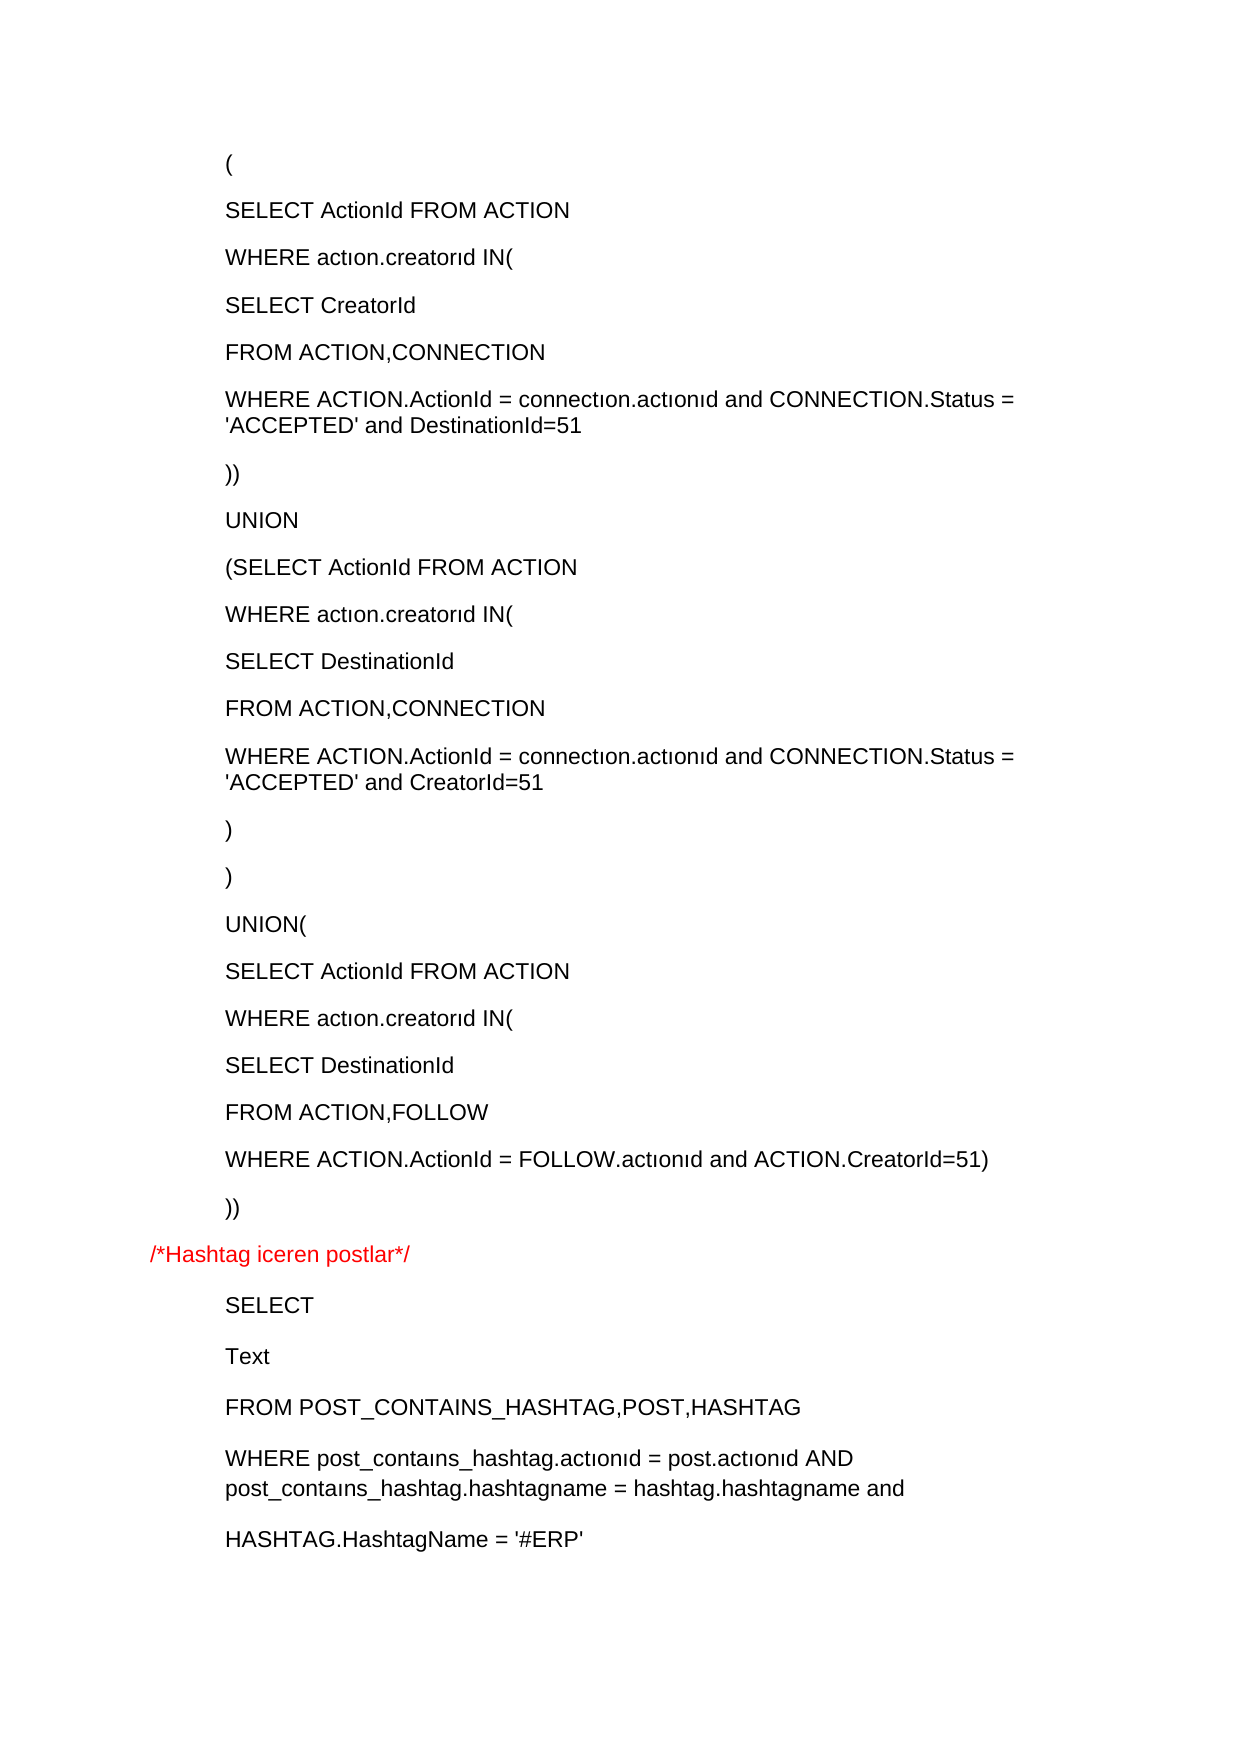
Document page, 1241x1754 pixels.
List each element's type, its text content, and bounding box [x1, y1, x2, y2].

text )) [225, 1194, 1090, 1220]
text /*Hashtag iceren postlar*/ [150, 1241, 1090, 1267]
text SELECT DestinationId [225, 648, 1090, 674]
text SELECT ActionId FROM ACTION [225, 958, 1090, 984]
text ( [225, 150, 1090, 176]
text WHERE ACTION.ActionId = connectıon.actıonıd and CONNECTION.Status = 'ACCEPTED' and DestinationId=51 [225, 386, 1090, 439]
text FROM ACTION,CONNECTION [225, 339, 1090, 365]
text WHERE actıon.creatorıd IN( [225, 244, 1090, 271]
text WHERE ACTION.ActionId = connectıon.actıonıd and CONNECTION.Status = 'ACCEPTED' and CreatorId=51 [225, 743, 1090, 795]
text FROM ACTION,CONNECTION [225, 695, 1090, 722]
text (SELECT ActionId FROM ACTION [225, 554, 1090, 580]
text ) [225, 816, 1090, 842]
text Text [225, 1343, 1090, 1369]
text FROM ACTION,FOLLOW [225, 1099, 1090, 1126]
text WHERE ACTION.ActionId = FOLLOW.actıonıd and ACTION.CreatorId=51) [225, 1146, 1090, 1173]
text FROM POST_CONTAINS_HASHTAG,POST,HASHTAG [225, 1394, 1090, 1420]
text UNION( [225, 911, 1090, 937]
text HASHTAG.HashtagName = '#ERP' [225, 1526, 1090, 1553]
text ) [225, 863, 1090, 890]
text )) [225, 459, 1090, 486]
text WHERE post_contaıns_hashtag.actıonıd = post.actıonıd AND post_contaıns_hashtag.hashtagname = hashtag.hashtagname and [225, 1445, 1090, 1502]
text SELECT DestinationId [225, 1052, 1090, 1078]
text WHERE actıon.creatorıd IN( [225, 601, 1090, 627]
text UNION [225, 507, 1090, 533]
text WHERE actıon.creatorıd IN( [225, 1005, 1090, 1031]
text SELECT [225, 1292, 1090, 1318]
text SELECT CreatorId [225, 292, 1090, 318]
text SELECT ActionId FROM ACTION [225, 197, 1090, 223]
